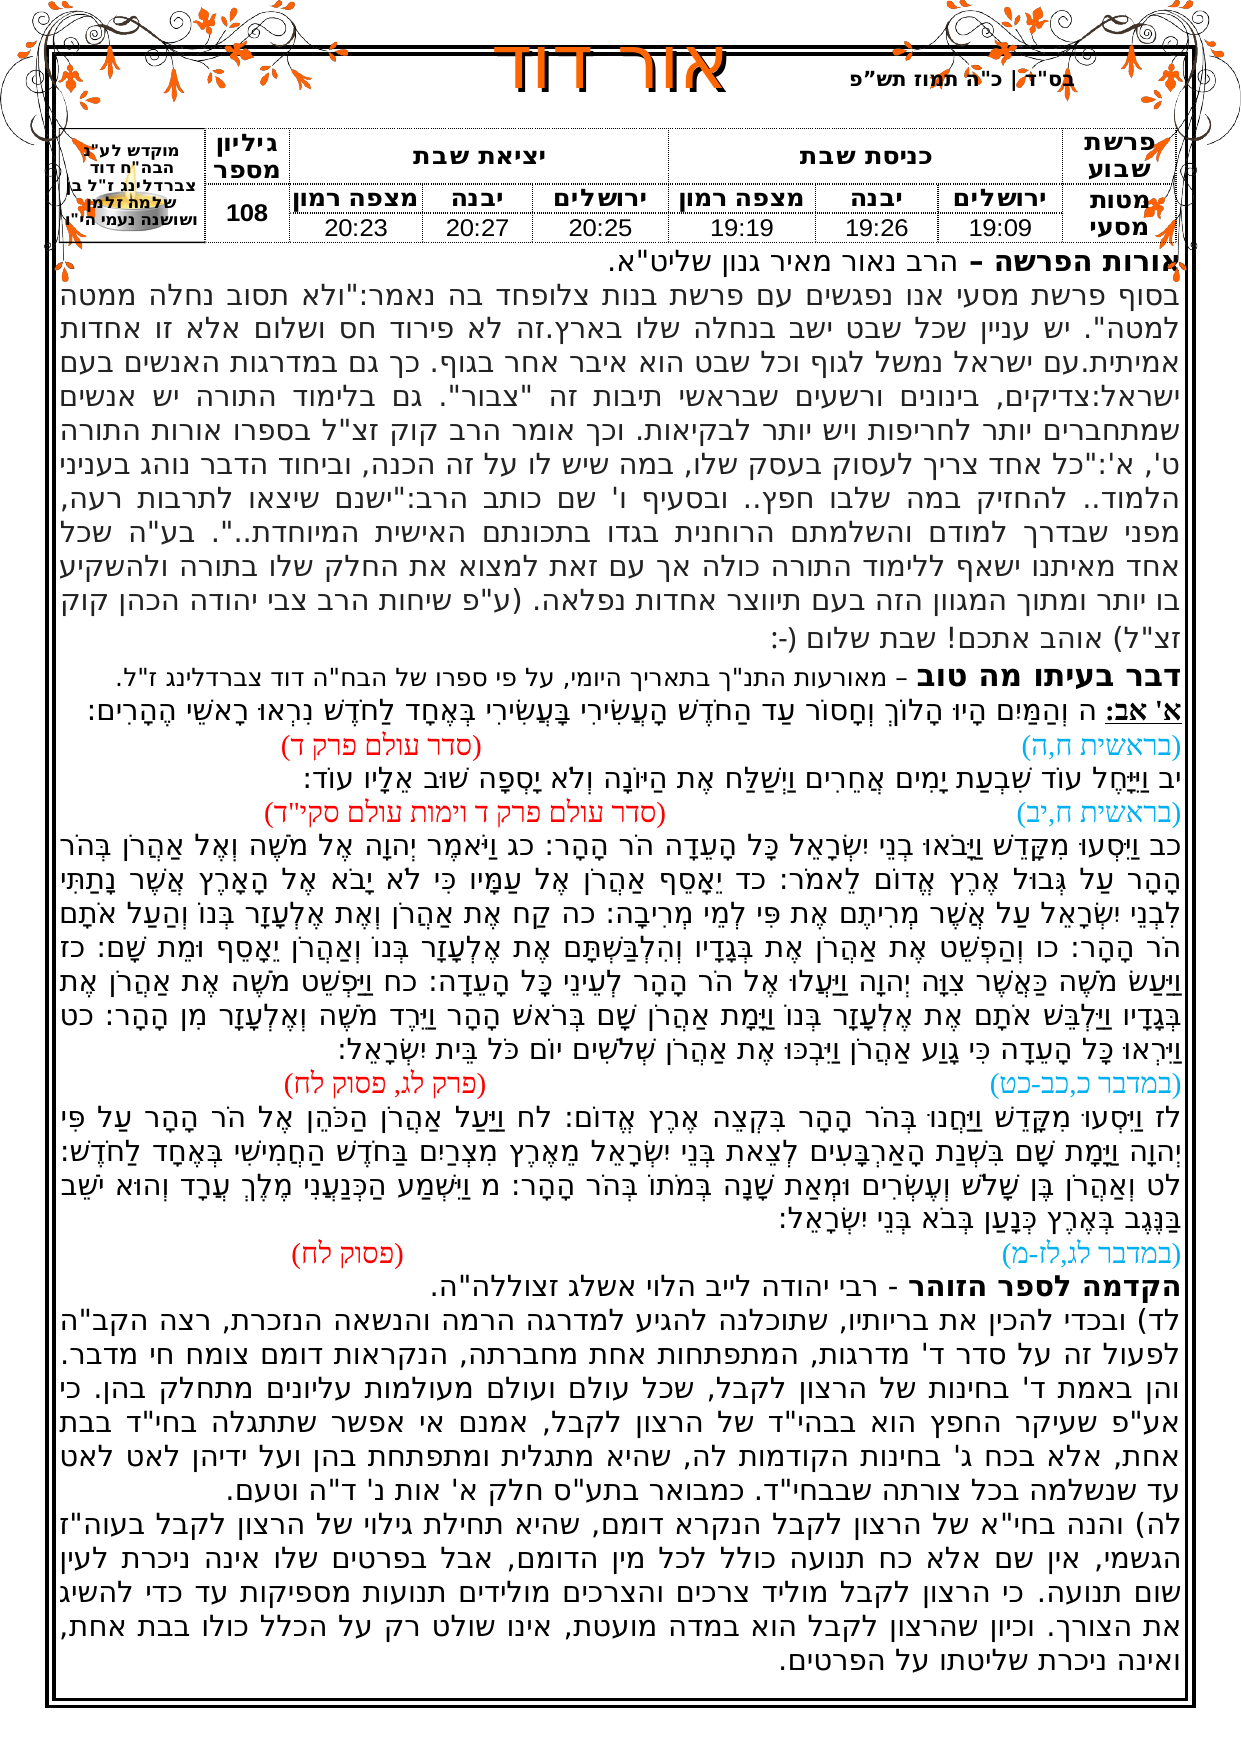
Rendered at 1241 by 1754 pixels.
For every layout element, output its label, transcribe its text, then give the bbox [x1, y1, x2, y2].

list (בראשית ח,יב) (סדר עולם פרק ד וימות עולם סקי"ד) [59, 795, 1182, 829]
list הקדמה לספר הזוהר - רבי יהודה לייב הלוי אשלג זצוללה"ה.‬ [59, 1269, 1182, 1303]
text בסוף פרשת מסעי אנו נפגשים עם פרשת בנות צלופחד בה נאמר:"ולא תסוב נחלה ממטה למטה". יש עניין שכל שבט ישב בנחלה שלו בארץ.זה לא פירוד חס ושלום אלא זו אחדות אמיתית.עם ישראל נמשל לגוף וכל שבט הוא איבר אחר בגוף. כך גם במדרגות האנשים בעם ישראל:צדיקים, בינונים ורשעים שבראשי תיבות זה "צבור". גם בלימוד התורה יש אנשים שמתחברים יותר לחריפות ויש יותר לבקיאות. וכך אומר הרב קוק זצ"ל בספרו אורות התורה ט', א':"כל אחד צריך לעסוק בעסק שלו, במה שיש לו על זה הכנה, וביחוד הדבר נוהג בעניני הלמוד.. להחזיק במה שלבו חפץ.. ובסעיף ו' שם כותב הרב:"ישנם שיצאו לתרבות רעה, מפני שבדרך למודם והשלמתם הרוחנית בגדו בתכונתם האישית המיוחדת..". בע"ה שכל אחד מאיתנו ישאף ללימוד התורה כולה אך עם זאת למצוא את החלק שלו בתורה ולהשקיע בו יותר ומתוך המגוון הזה בעם תיווצר אחדות נפלאה. (ע"פ שיחות הרב צבי יהודה הכהן קוק זצ"ל) אוהב אתכם! שבת שלום ‎:-)‎ [59, 278, 1182, 657]
list לד) ובכדי להכין את בריותיו, שתוכלנה להגיע למדרגה הרמה והנשאה הנזכרת, רצה הקב"ה לפעול זה על סדר ד' מדרגות, המתפתחות אחת מחברתה, הנקראות דומם צומח חי מדבר. והן באמת ד' בחינות של הרצון לקבל, שכל עולם ועולם מעולמות עליונים מתחלק בהן. כי אע"פ שעיקר החפץ הוא בבהי"ד של הרצון לקבל, אמנם אי אפשר שתתגלה בחי"ד בבת אחת, אלא בכח ג' בחינות הקודמות לה, שהיא מתגלית ומתפתחת בהן ועל ידיהן לאט לאט עד שנשלמה בכל צורתה שבבחי"ד. כמבואר בתע"ס חלק א' אות נ' ד"ה וטעם. [59, 1303, 1182, 1507]
picture [892, 0, 1241, 282]
list (במדבר לג,לז-מ) (פסוק לח) [59, 1236, 1182, 1269]
list (במדבר כ,כב-כט) (פרק לג, פסוק לח) [59, 1066, 1182, 1100]
list א' אב: ה וְהַמַּיִם הָיוּ הָלוֹךְ וְחָסוֹר עַד הַחֹדֶשׁ הָעֲשִׂירִי בָּעֲשִׂירִי בְּאֶחָד לַחֹדֶשׁ נִרְאוּ רָאשֵׁי הֶהָרִים: [59, 693, 1182, 728]
text לה) והנה בחי"א של הרצון לקבל הנקרא דומם, שהיא תחילת גילוי של הרצון לקבל בעוה"ז הגשמי, אין שם אלא כח תנועה כולל לכל מין הדומם, אבל בפרטים שלו אינה ניכרת לעין שום תנועה. כי הרצון לקבל מוליד צרכים והצרכים מולידים תנועות מספיקות עד כדי להשיג את הצורך. וכיון שהרצון לקבל הוא במדה מועטת, אינו שולט רק על הכלל כולו בבת אחת, ואינה ניכרת שליטתו על הפרטים. [59, 1507, 1182, 1677]
list יב וַיִּיָּחֶל עוֹד שִׁבְעַת יָמִים אֲחֵרִים וַיְשַׁלַּח אֶת הַיּוֹנָה וְלֹא יָסְפָה שׁוּב אֵלָיו עוֹד: [59, 761, 1182, 795]
picture [341, 221, 349, 234]
list (בראשית ח,ה) (סדר עולם פרק ד) [59, 728, 1182, 761]
list דבר בעיתו מה טוב – מאורעות התנ"ך בתאריך היומי, על פי ספרו של הבח"ה דוד צברדלינג ז"ל.‬ [59, 657, 1182, 693]
picture [0, 0, 349, 282]
text אורות הפרשה – הרב נאור מאיר גנון שליט"א. [349, 112, 892, 278]
list לז וַיִּסְעוּ מִקָּדֵשׁ וַיַּחֲנוּ בְּהֹר הָהָר בִּקְצֵה אֶרֶץ אֱדוֹם: לח וַיַּעַל אַהֲרֹן הַכֹּהֵן אֶל הֹר הָהָר עַל פִּי יְהוָה וַיָּמָת שָׁם בִּשְׁנַת הָאַרְבָּעִים לְצֵאת בְּנֵי יִשְׂרָאֵל מֵאֶרֶץ מִצְרַיִם בַּחֹדֶשׁ הַחֲמִישִׁי בְּאֶחָד לַחֹדֶשׁ: לט וְאַהֲרֹן בֶּן שָׁלֹשׁ וְעֶשְׂרִים וּמְאַת שָׁנָה בְּמֹתוֹ בְּהֹר הָהָר: מ וַיִּשְׁמַע הַכְּנַעֲנִי מֶלֶךְ עֲרָד וְהוּא יֹשֵׁב בַּנֶּגֶב בְּאֶרֶץ כְּנָעַן בְּבֹא בְּנֵי יִשְׂרָאֵל: [59, 1100, 1182, 1236]
list כב וַיִּסְעוּ מִקָּדֵשׁ וַיָּבֹאוּ בְנֵי יִשְׂרָאֵל כָּל הָעֵדָה הֹר הָהָר: כג וַיֹּאמֶר יְהוָה אֶל מֹשֶׁה וְאֶל אַהֲרֹן בְּהֹר הָהָר עַל גְּבוּל אֶרֶץ אֱדוֹם לֵאמֹר: כד יֵאָסֵף אַהֲרֹן אֶל עַמָּיו כִּי לֹא יָבֹא אֶל הָאָרֶץ אֲשֶׁר נָתַתִּי לִבְנֵי יִשְׂרָאֵל עַל אֲשֶׁר מְרִיתֶם אֶת פִּי לְמֵי מְרִיבָה: כה קַח אֶת אַהֲרֹן וְאֶת אֶלְעָזָר בְּנוֹ וְהַעַל אֹתָם הֹר הָהָר: כו וְהַפְשֵׁט אֶת אַהֲרֹן אֶת בְּגָדָיו וְהִלְבַּשְׁתָּם אֶת אֶלְעָזָר בְּנוֹ וְאַהֲרֹן יֵאָסֵף וּמֵת שָׁם: כז וַיַּעַשׂ מֹשֶׁה כַּאֲשֶׁר צִוָּה יְהוָה וַיַּעֲלוּ אֶל הֹר הָהָר לְעֵינֵי כָּל הָעֵדָה: כח וַיַּפְשֵׁט מֹשֶׁה אֶת אַהֲרֹן אֶת בְּגָדָיו וַיַּלְבֵּשׁ אֹתָם אֶת אֶלְעָזָר בְּנוֹ וַיָּמָת אַהֲרֹן שָׁם בְּרֹאשׁ הָהָר וַיֵּרֶד מֹשֶׁה וְאֶלְעָזָר מִן הָהָר: כט וַיִּרְאוּ כָּל הָעֵדָה כִּי גָוַע אַהֲרֹן וַיִּבְכּוּ אֶת אַהֲרֹן שְׁלֹשִׁים יוֹם כֹּל בֵּית יִשְׂרָאֵל: [59, 829, 1182, 1066]
